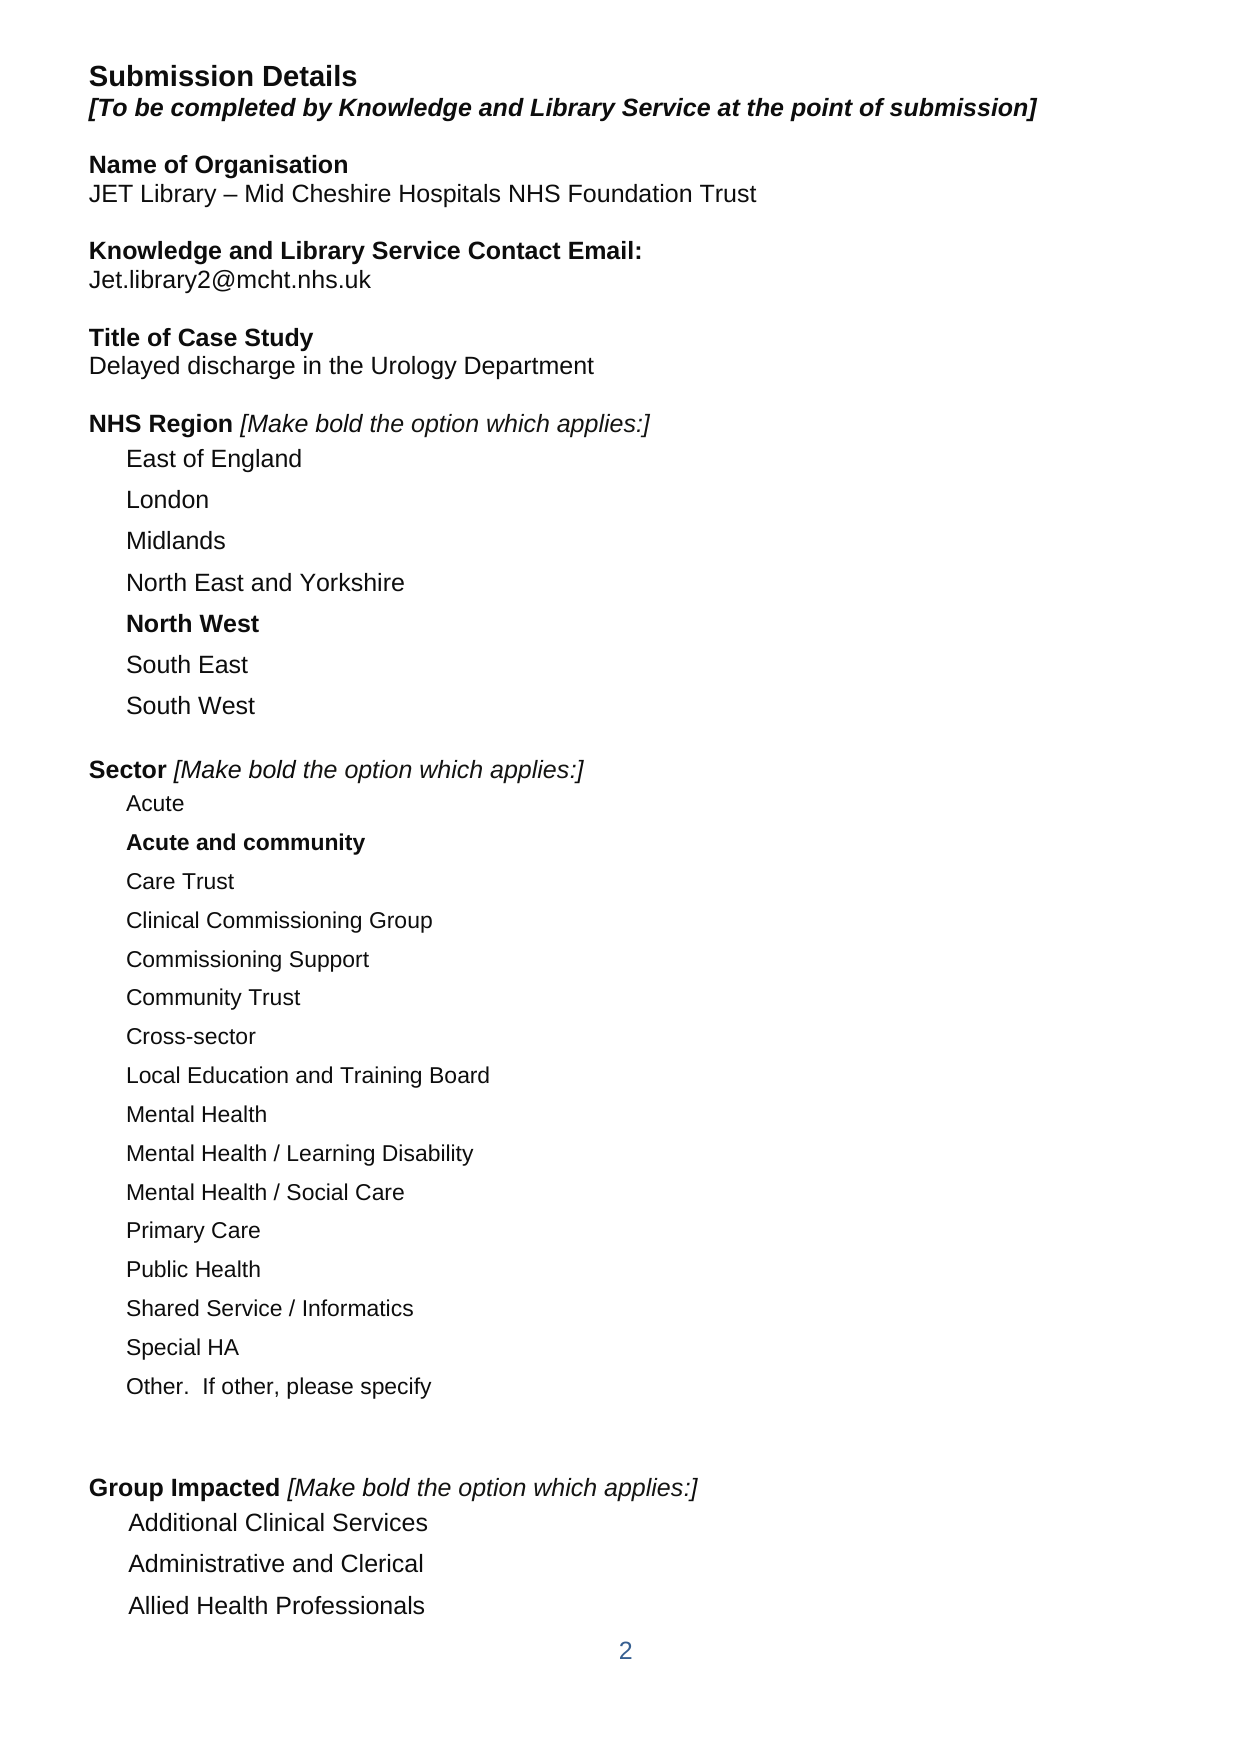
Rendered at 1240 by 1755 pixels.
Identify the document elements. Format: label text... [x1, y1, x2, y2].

text JET Library – Mid Cheshire Hospitals NHS Foundation Trust [89, 179, 1151, 208]
text Cross-sector [126, 1023, 1151, 1049]
text Group Impacted [Make bold the option which applies:] [89, 1473, 1151, 1502]
text Submission Details [89, 59, 1151, 93]
text East of England [126, 444, 1151, 473]
text Name of Organisation [89, 150, 1151, 179]
text North East and Yorkshire [126, 568, 1151, 596]
text [To be completed by Knowledge and Library Service at the point of submission] [89, 93, 1151, 121]
text Sector [Make bold the option which applies:] [89, 755, 1151, 784]
text Acute and community [126, 829, 1151, 855]
text Other. If other, please specify [126, 1373, 1151, 1399]
text Additional Clinical Services [128, 1508, 1151, 1537]
text Primary Care [126, 1217, 1151, 1244]
text Mental Health [126, 1101, 1151, 1127]
text London [126, 485, 1151, 514]
text Care Trust [126, 868, 1151, 894]
text Shared Service / Informatics [126, 1295, 1151, 1322]
text Allied Health Professionals [128, 1591, 1151, 1619]
text NHS Region [Make bold the option which applies:] [89, 409, 1151, 438]
text South West [126, 691, 1151, 720]
text Knowledge and Library Service Contact Email: [89, 236, 1151, 265]
text Delayed discharge in the Urology Department [89, 351, 1151, 380]
text Midlands [126, 526, 1151, 555]
text Administrative and Clerical [128, 1549, 1151, 1578]
text Mental Health / Social Care [126, 1179, 1151, 1205]
text Jet.library2@mcht.nhs.uk [89, 265, 1151, 294]
text Mental Health / Learning Disability [126, 1140, 1151, 1166]
text Community Trust [126, 984, 1151, 1011]
text Special HA [126, 1334, 1151, 1360]
text South East [126, 650, 1151, 679]
text Local Education and Training Board [126, 1062, 1151, 1088]
text Acute [126, 790, 1151, 816]
text North West [126, 609, 1151, 638]
text Clinical Commissioning Group [126, 907, 1151, 933]
text Title of Case Study [89, 323, 1151, 351]
text Public Health [126, 1256, 1151, 1283]
text Commissioning Support [126, 946, 1151, 972]
